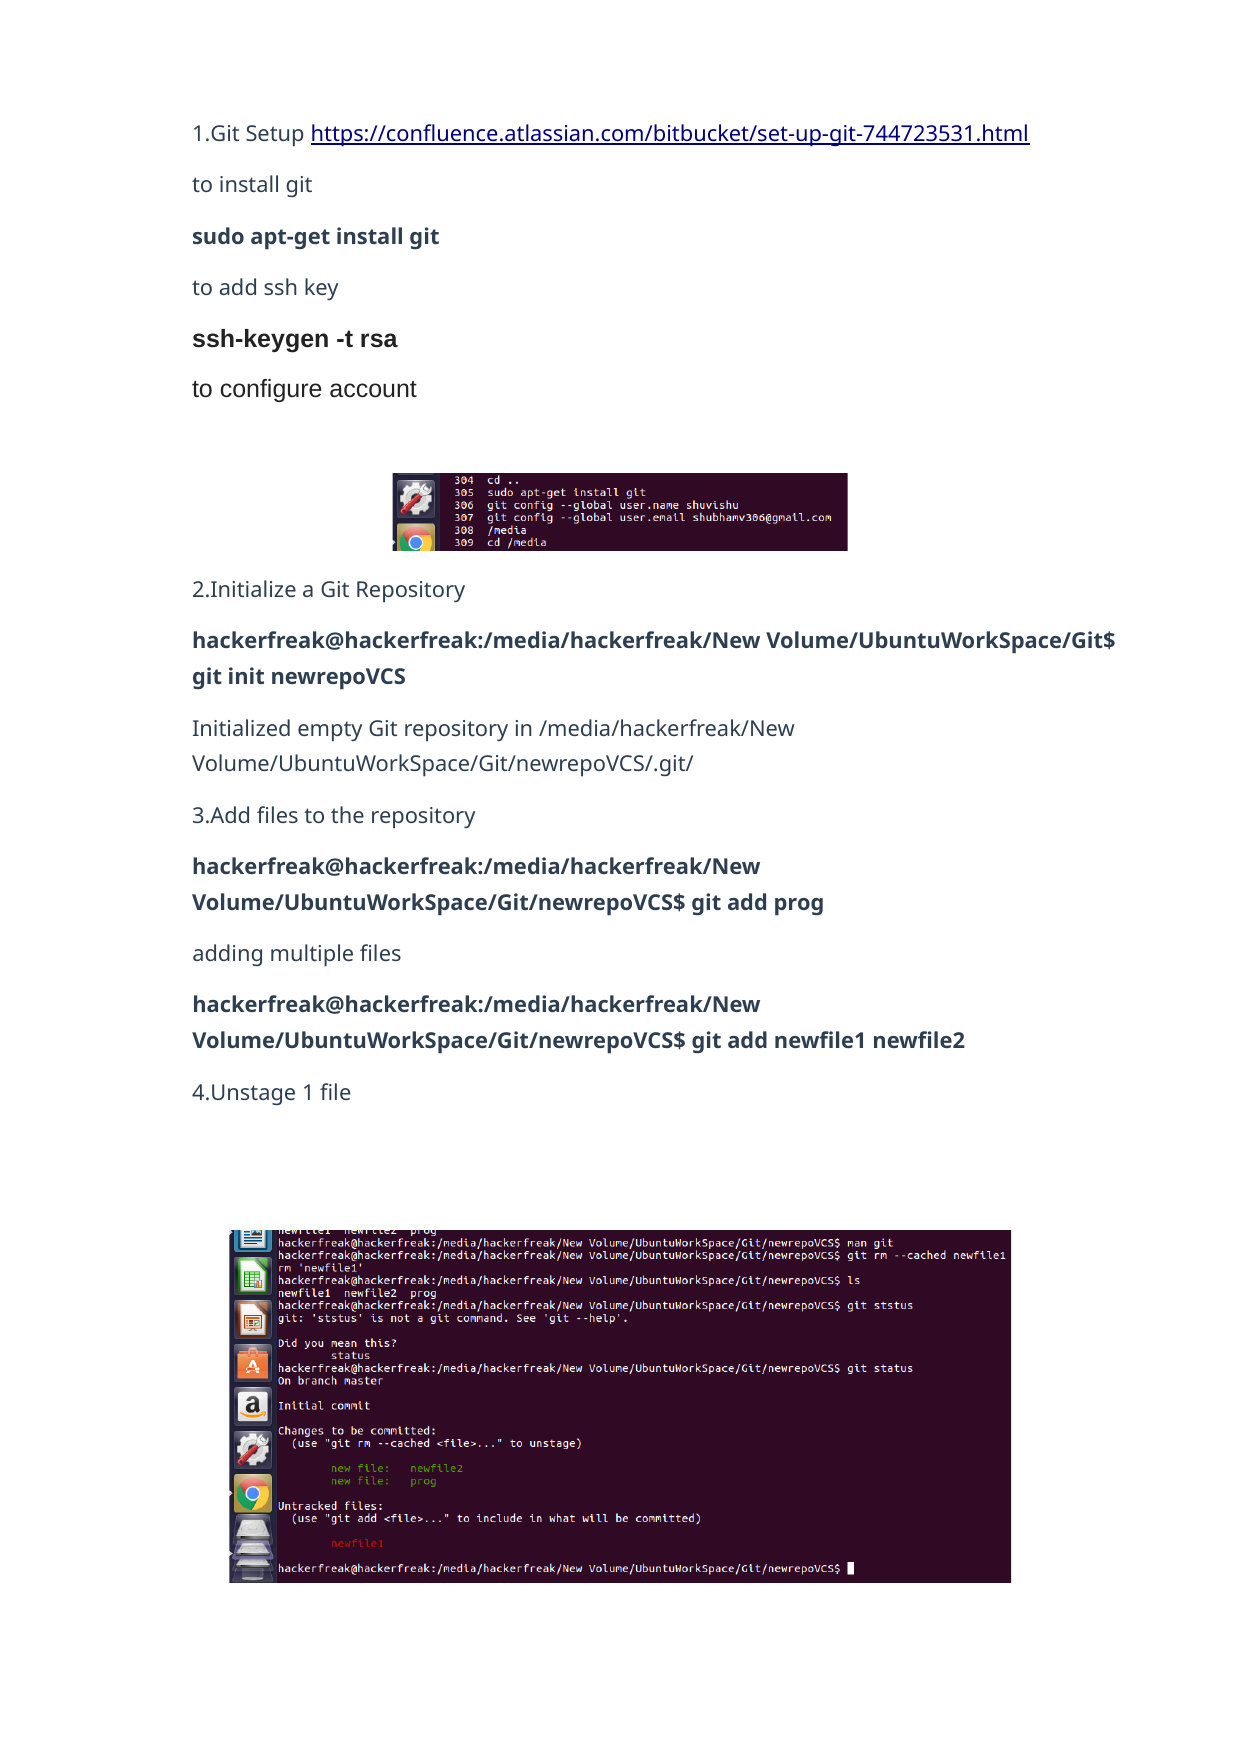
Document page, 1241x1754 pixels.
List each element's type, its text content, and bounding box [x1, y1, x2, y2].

list Git Setup https://confluence.atlassian.com/bitbucket/set-up-git-744723531.html [118, 118, 1122, 148]
list Initialized empty Git repository in /media/hackerfreak/New Volume/UbuntuWorkSpace/Git/newrepoVCS/.git/ [118, 712, 1122, 778]
list Add files to the repository [118, 799, 1122, 829]
text hackerfreak@hackerfreak:/media/hackerfreak/New Volume/UbuntuWorkSpace/Git/newrepoVCS$ git add newfile1 newfile2 [118, 989, 1122, 1055]
list hackerfreak@hackerfreak:/media/hackerfreak/New Volume/UbuntuWorkSpace/Git/newrepoVCS$ git add prog [118, 851, 1122, 916]
list sudo apt-get install git [118, 221, 1122, 251]
picture [229, 1230, 1012, 1583]
list Initialize a Git Repository [118, 574, 1122, 604]
list hackerfreak@hackerfreak:/media/hackerfreak/New Volume/UbuntuWorkSpace/Git$ git init newrepoVCS [118, 625, 1122, 691]
list ssh-keygen -t rsa [118, 323, 1122, 352]
list to add ssh key [118, 272, 1122, 302]
list Unstage 1 file [118, 1076, 1122, 1106]
text adding multiple files [118, 938, 1122, 968]
list to install git [118, 169, 1122, 199]
list to configure account [118, 374, 1122, 402]
